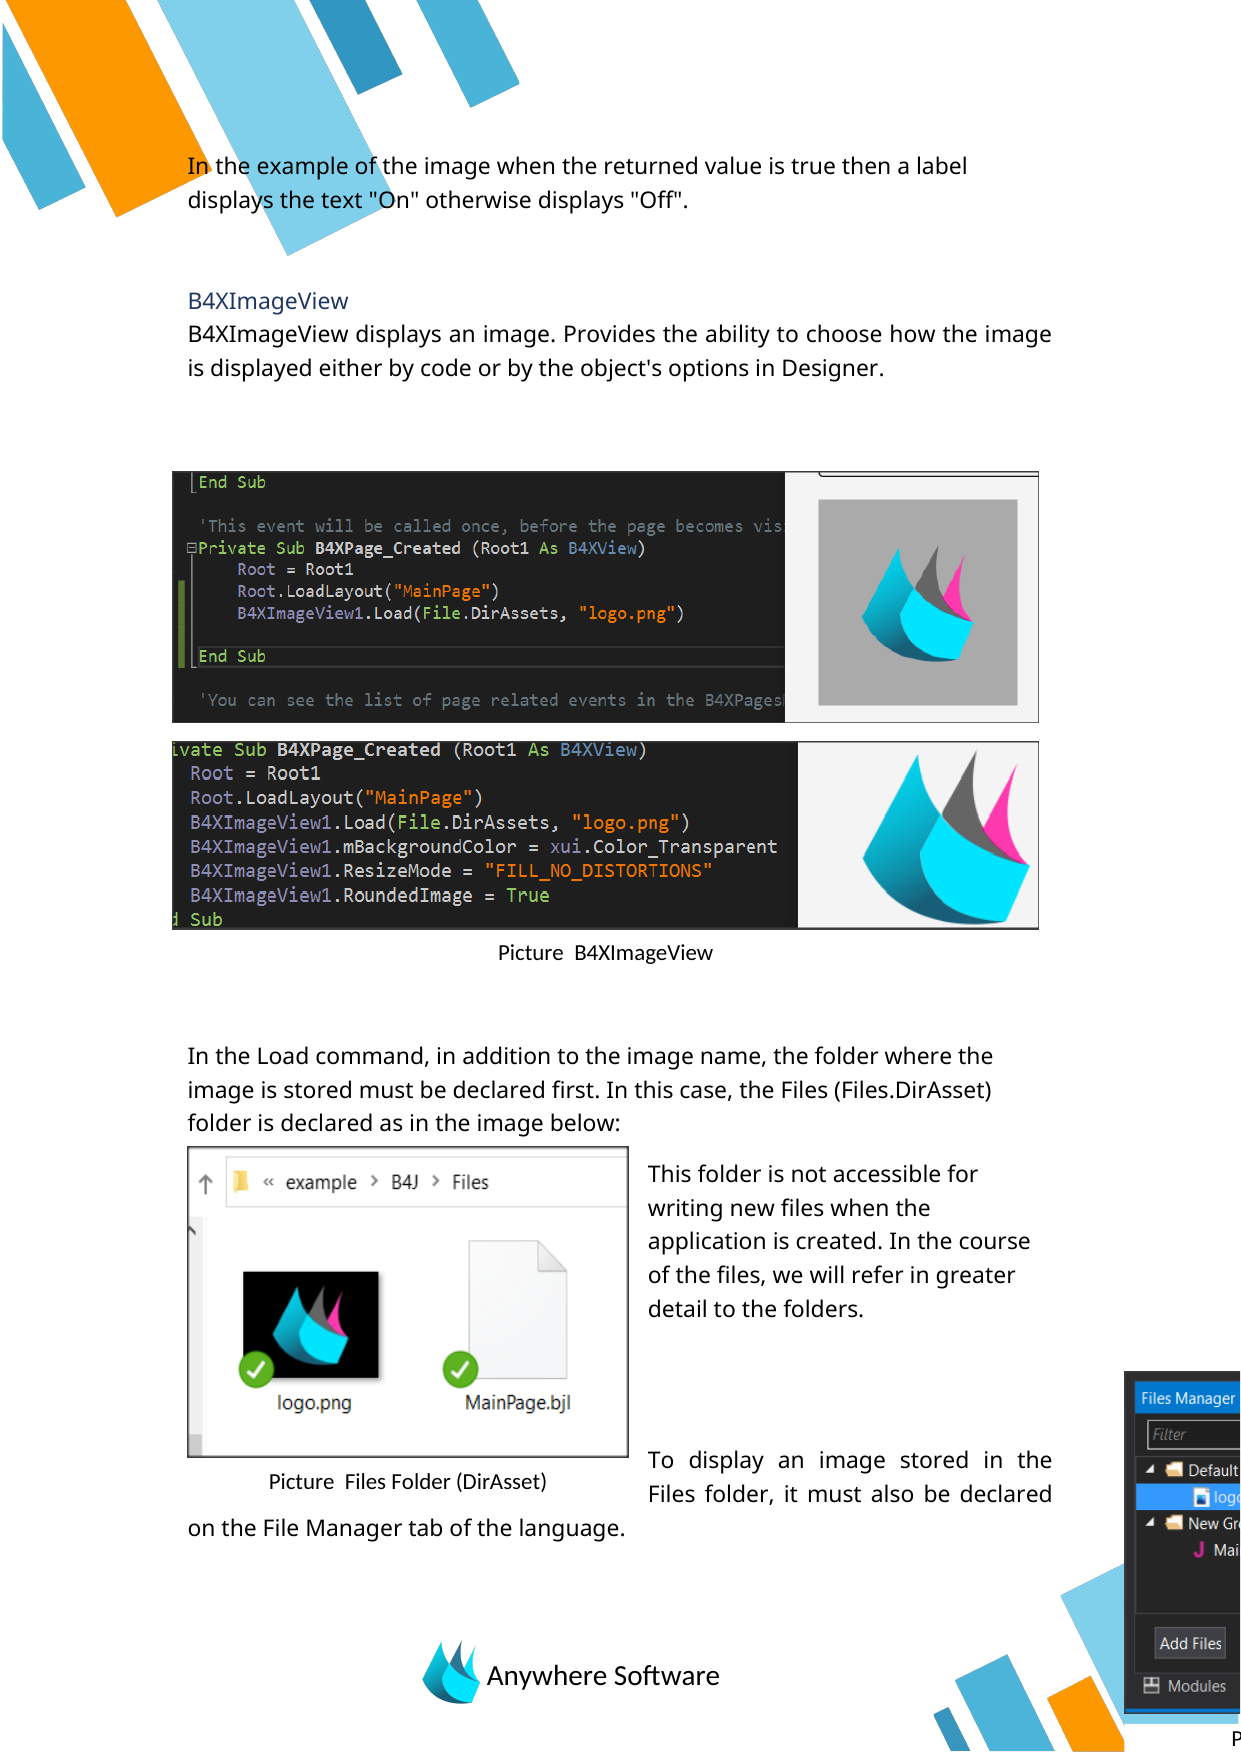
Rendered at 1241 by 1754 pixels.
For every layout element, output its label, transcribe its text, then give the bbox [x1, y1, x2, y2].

picture [172, 741, 1039, 930]
subtitle B4XImageView [187, 284, 1053, 316]
picture [2, 0, 520, 256]
text B4XImageView displays an image. Provides the ability to choose how the image is displayed either by code or by the object's options in Designer. [187, 318, 1053, 383]
text In the example of the image when the returned value is true then a label displays the text "On" otherwise displays "Off". [187, 150, 1053, 215]
picture [933, 1371, 1241, 1752]
text To display an image stored in the Files folder, it must also be declared on the File Manager tab of the language. [187, 1444, 1053, 1543]
text In the Load command, in addition to the image name, the folder where the image is stored must be declared first. In this case, the Files (Files.DirAsset) folder is declared as in the image below: [187, 1040, 1053, 1138]
picture [187, 1146, 629, 1458]
picture [422, 1640, 481, 1704]
picture [172, 471, 1039, 723]
text This folder is not accessible for writing new files when the application is created. In the course of the files, we will refer in greater detail to the folders. [629, 1158, 1053, 1324]
